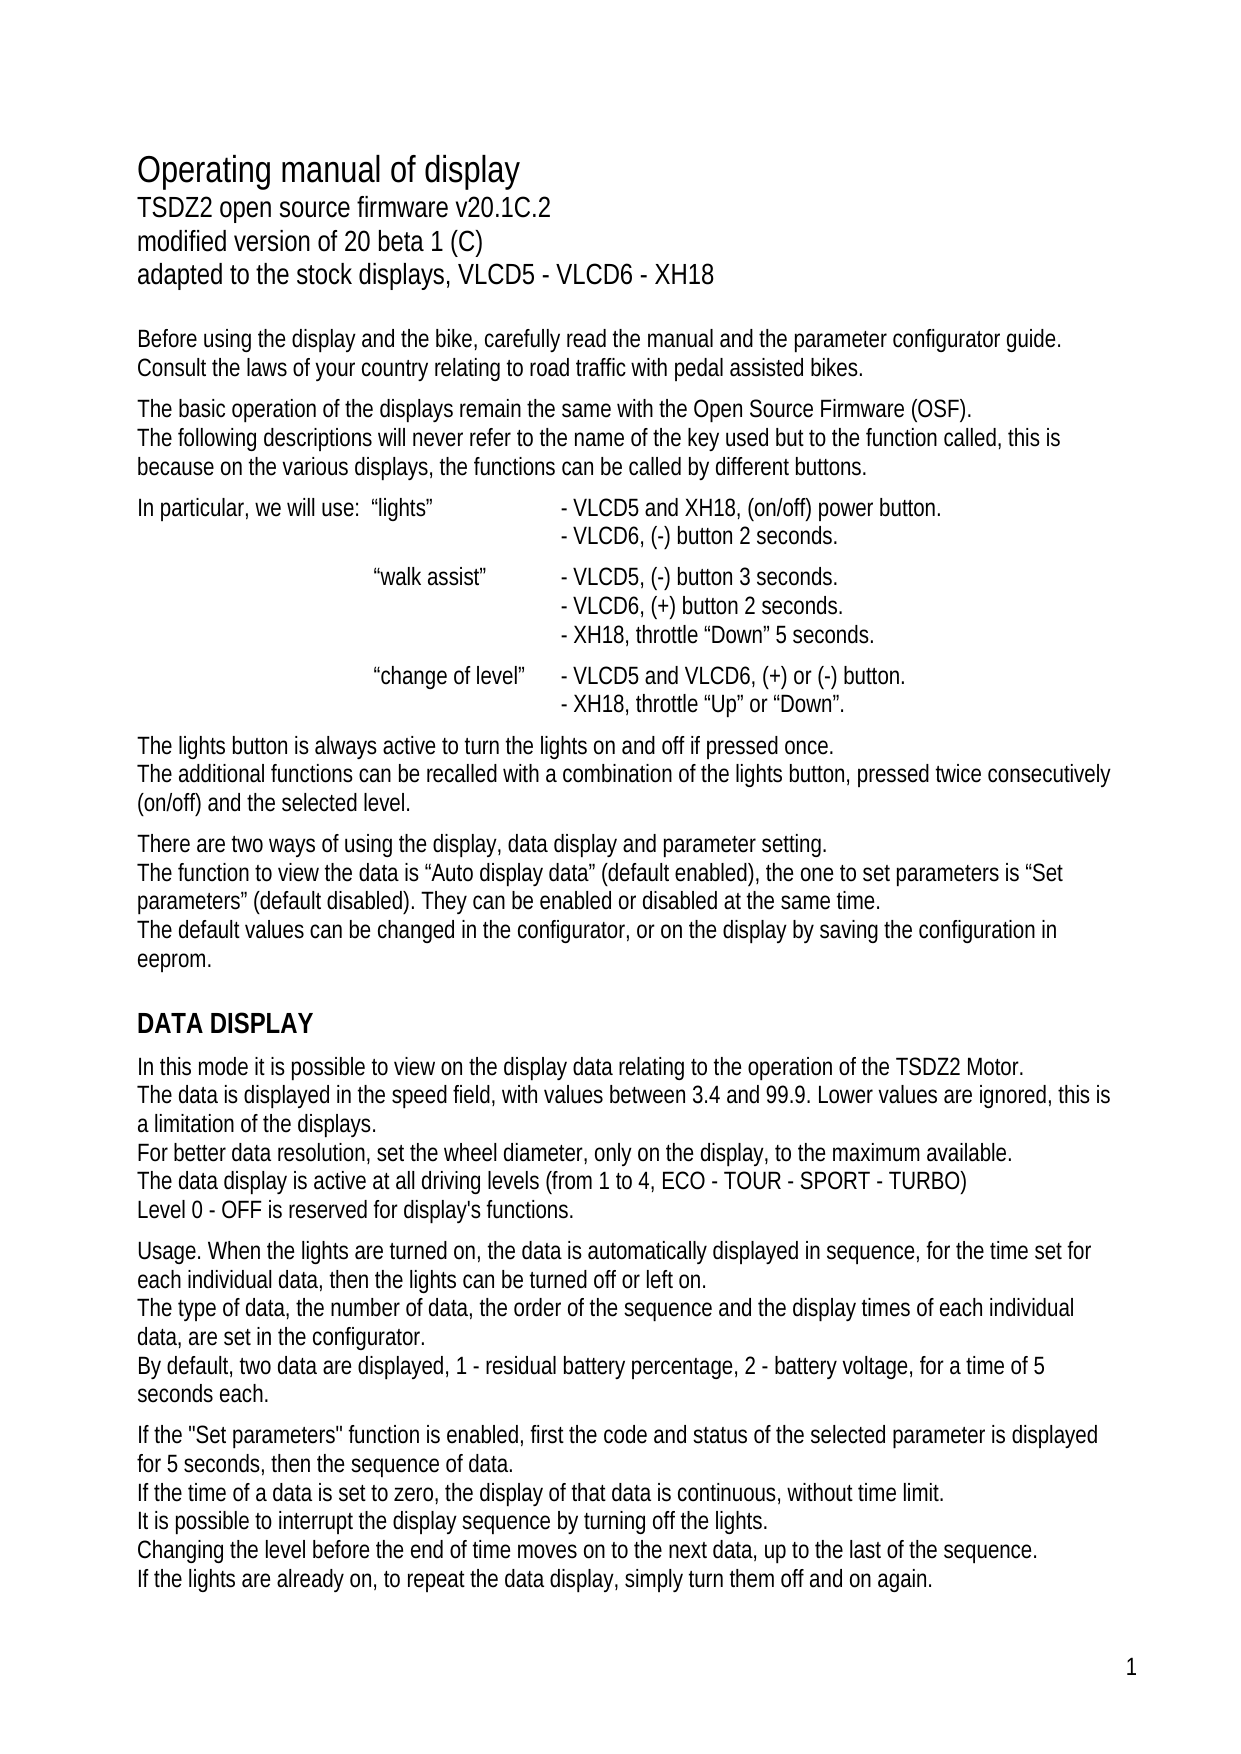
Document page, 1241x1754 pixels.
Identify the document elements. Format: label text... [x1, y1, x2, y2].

text The following descriptions will never refer to the name of the key used but to the function called, this is because on the various displays, the functions can be called by different buttons. [137, 423, 1125, 480]
text For better data resolution, set the wheel diameter, only on the display, to the maximum available. [137, 1138, 1125, 1166]
text Level 0 - OFF is reserved for display's functions. [137, 1195, 1125, 1223]
text In particular, we will use: “lights” - VLCD5 and XH18, (on/off) power button. [137, 493, 1125, 521]
text adapted to the stock displays, VLCD5 - VLCD6 - XH18 [137, 257, 1125, 291]
text If the time of a data is set to zero, the display of that data is continuous, without time limit. [137, 1478, 1125, 1506]
subtitle Operating manual of display [137, 148, 1125, 191]
text The data is displayed in the speed field, with values between 3.4 and 99.9. Lower values are ignored, this is a limitation of the displays. [137, 1080, 1125, 1138]
text The additional functions can be recalled with a combination of the lights button, pressed twice consecutively (on/off) and the selected level. [137, 759, 1125, 817]
text Before using the display and the bike, carefully read the manual and the parameter configurator guide. [137, 324, 1125, 353]
text “walk assist” - VLCD5, (-) button 3 seconds. [137, 562, 1125, 591]
text The type of data, the number of data, the order of the sequence and the display times of each individual data, are set in the configurator. [137, 1293, 1125, 1351]
text - XH18, throttle “Up” or “Down”. [137, 689, 1125, 718]
text Changing the level before the end of time moves on to the next data, up to the last of the sequence. [137, 1535, 1125, 1564]
text DATA DISPLAY [137, 1006, 1125, 1039]
text By default, two data are displayed, 1 - residual battery percentage, 2 - battery voltage, for a time of 5 seconds each. [137, 1351, 1125, 1408]
text There are two ways of using the display, data display and parameter setting. [137, 829, 1125, 858]
text The lights button is always active to turn the lights on and off if pressed once. [137, 731, 1125, 759]
text - XH18, throttle “Down” 5 seconds. [137, 620, 1125, 648]
text The function to view the data is “Auto display data” (default enabled), the one to set parameters is “Set parameters” (default disabled). They can be enabled or disabled at the same time. [137, 858, 1125, 915]
text If the lights are already on, to repeat the data display, simply turn them off and on again. [137, 1564, 1125, 1592]
text It is possible to interrupt the display sequence by turning off the lights. [137, 1506, 1125, 1535]
text The default values can be changed in the configurator, or on the display by saving the configuration in eeprom. [137, 915, 1125, 972]
text TSDZ2 open source firmware v20.1C.2 [137, 191, 1125, 224]
text modified version of 20 beta 1 (C) [137, 224, 1125, 257]
text - VLCD6, (+) button 2 seconds. [137, 591, 1125, 620]
text The data display is active at all driving levels (from 1 to 4, ECO - TOUR - SPORT - TURBO) [137, 1166, 1125, 1195]
text - VLCD6, (-) button 2 seconds. [137, 521, 1125, 550]
text “change of level” - VLCD5 and VLCD6, (+) or (-) button. [137, 661, 1125, 689]
text The basic operation of the displays remain the same with the Open Source Firmware (OSF). [137, 394, 1125, 423]
text Consult the laws of your country relating to road traffic with pedal assisted bikes. [137, 353, 1125, 382]
text If the "Set parameters" function is enabled, first the code and status of the selected parameter is displayed for 5 seconds, then the sequence of data. [137, 1420, 1125, 1478]
text Usage. When the lights are turned on, the data is automatically displayed in sequence, for the time set for each individual data, then the lights can be turned off or left on. [137, 1236, 1125, 1293]
text In this mode it is possible to view on the display data relating to the operation of the TSDZ2 Motor. [137, 1052, 1125, 1080]
